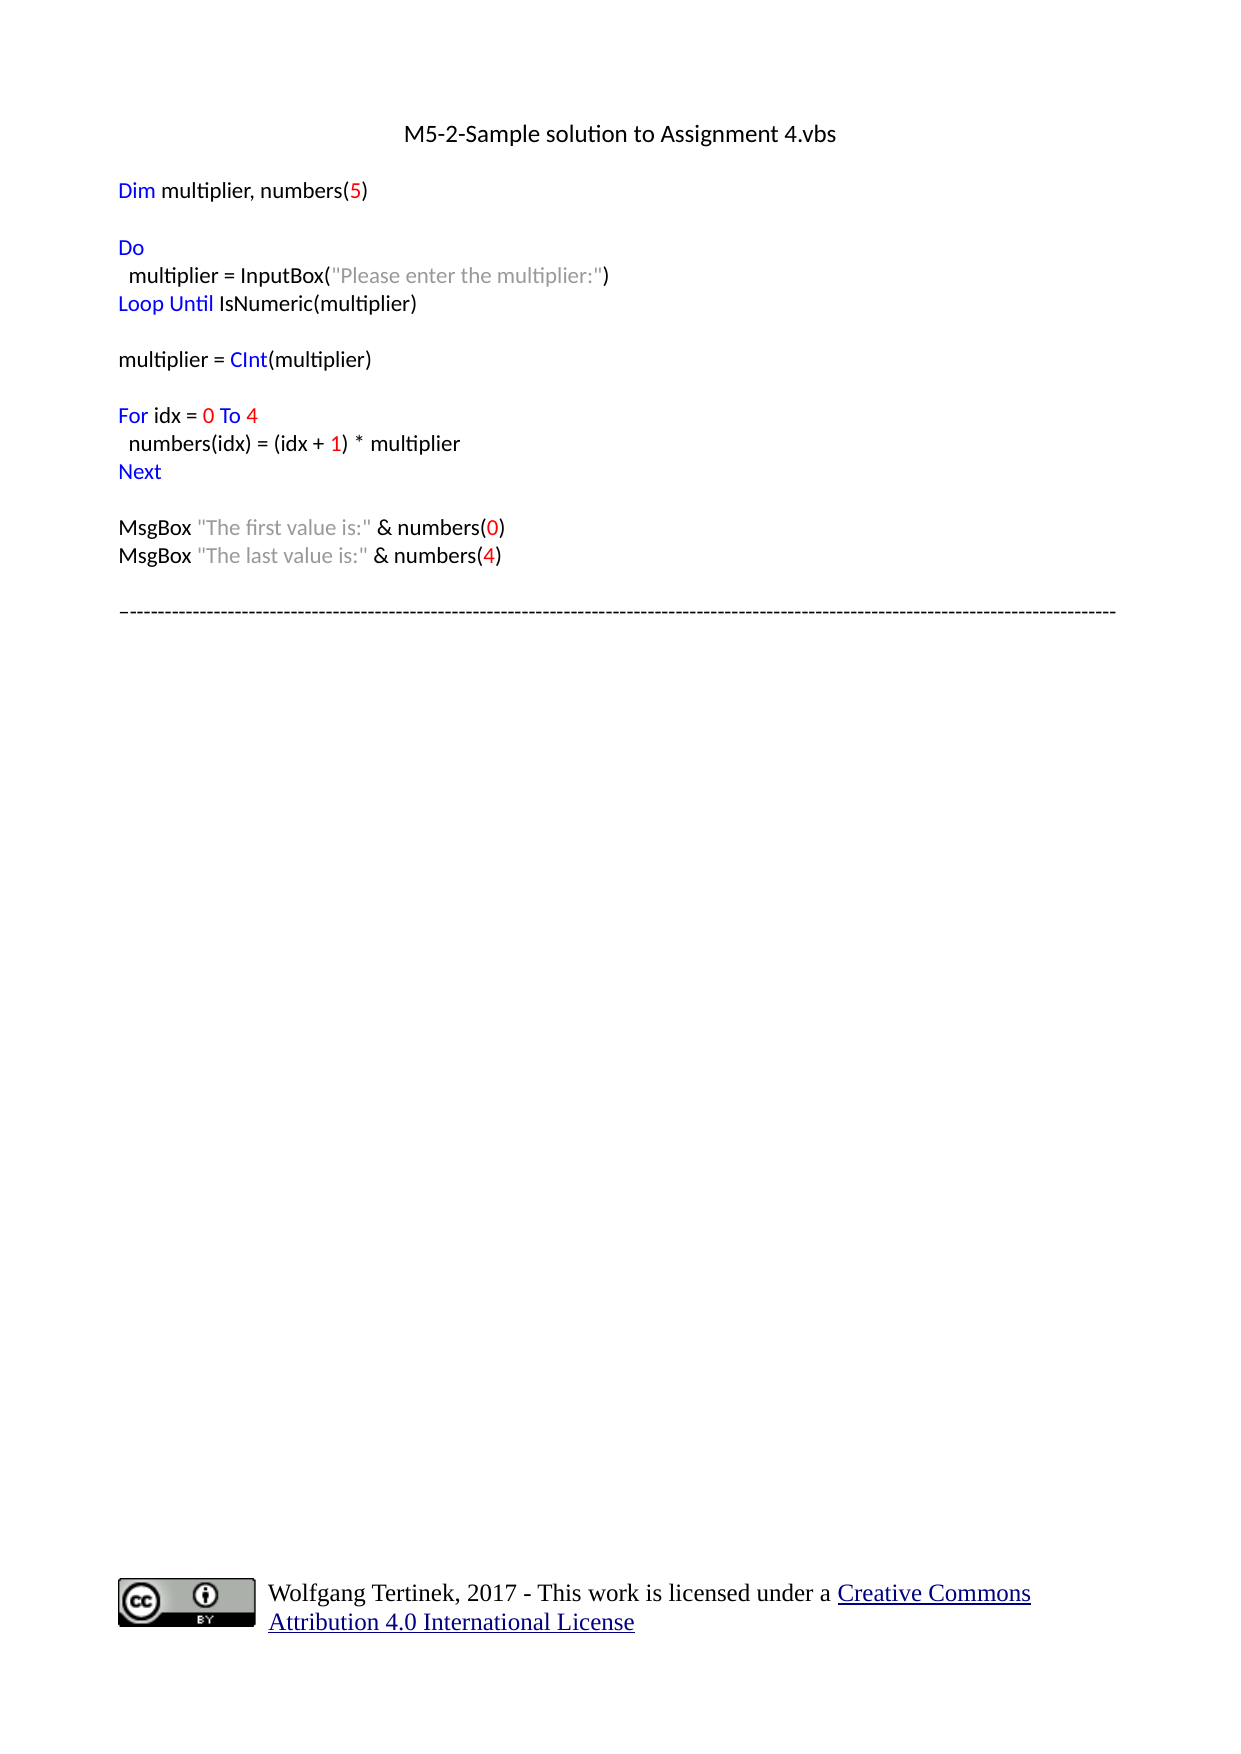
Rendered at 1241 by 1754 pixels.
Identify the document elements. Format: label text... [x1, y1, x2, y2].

text –--------------------------------------------------------------------------------------------------------------------------------------------- [118, 597, 1122, 625]
text numbers(idx) = (idx + 1) * multiplier [118, 429, 1122, 457]
text Next [118, 457, 1122, 485]
text multiplier = CInt(multiplier) [118, 345, 1122, 373]
text multiplier = InputBox("Please enter the multiplier:") [118, 261, 1122, 289]
text Dim multiplier, numbers(5) [118, 177, 1122, 205]
text Do [118, 233, 1122, 261]
text For idx = 0 To 4 [118, 401, 1122, 429]
text M5-2-Sample solution to Assignment 4.vbs [118, 118, 1122, 149]
text MsgBox "The first value is:" & numbers(0) [118, 513, 1122, 541]
text MsgBox "The last value is:" & numbers(4) [118, 541, 1122, 569]
text Loop Until IsNumeric(multiplier) [118, 289, 1122, 317]
picture [118, 1578, 256, 1627]
